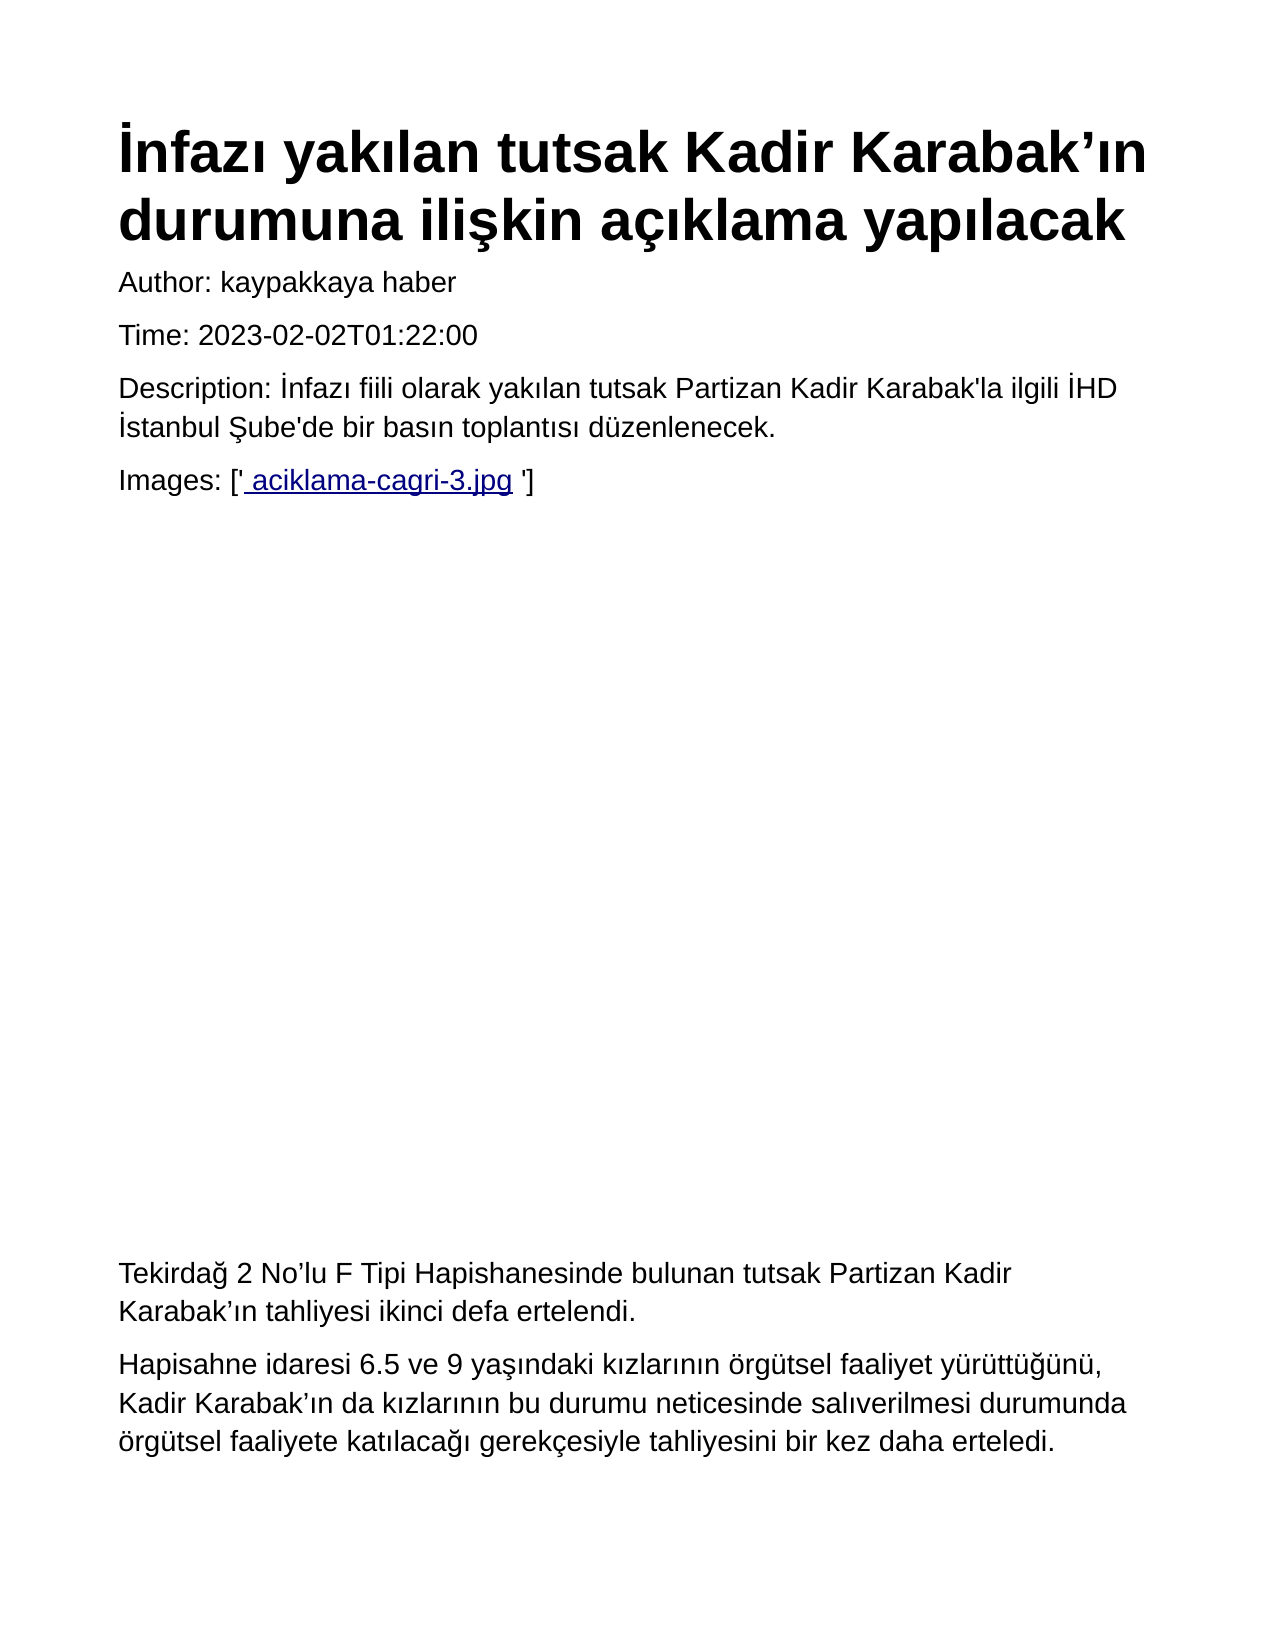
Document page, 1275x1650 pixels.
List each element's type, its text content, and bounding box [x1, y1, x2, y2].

text Description: İnfazı fiili olarak yakılan tutsak Partizan Kadir Karabak'la ilgili İHD İstanbul Şube'de bir basın toplantısı düzenlenecek. [118, 371, 1157, 443]
text Images: [' aciklama-cagri-3.jpg '] [118, 463, 1157, 496]
text Hapisahne idaresi 6.5 ve 9 yaşındaki kızlarının örgütsel faaliyet yürüttüğünü, Kadir Karabak’ın da kızlarının bu durumu neticesinde salıverilmesi durumunda örgütsel faaliyete katılacağı gerekçesiyle tahliyesini bir kez daha erteledi. [118, 1347, 1157, 1458]
text Tekirdağ 2 No’lu F Tipi Hapishanesinde bulunan tutsak Partizan Kadir Karabak’ın tahliyesi ikinci defa ertelendi. [118, 1256, 1157, 1328]
subtitle İnfazı yakılan tutsak Kadir Karabak’ın durumuna ilişkin açıklama yapılacak [118, 118, 1157, 252]
text Time: 2023-02-02T01:22:00 [118, 318, 1157, 351]
text Author: kaypakkaya haber [118, 265, 1157, 298]
